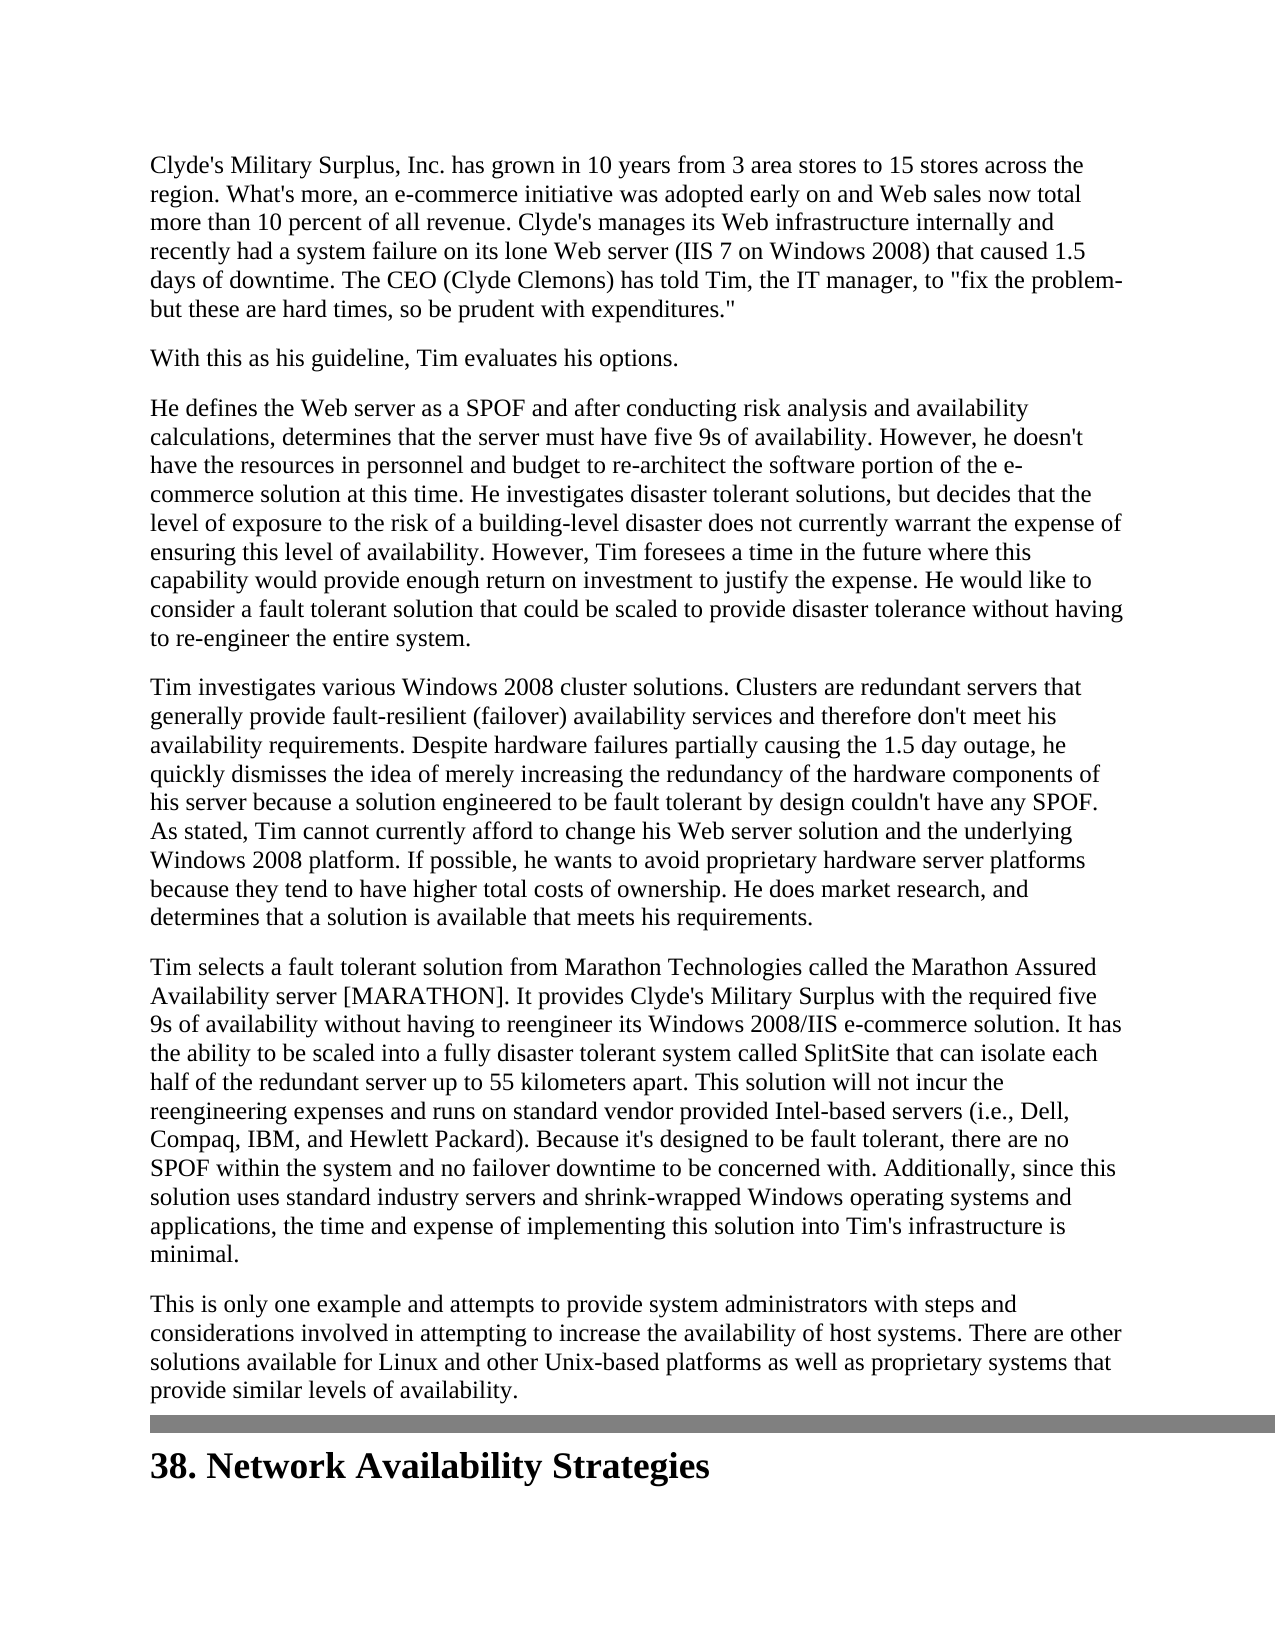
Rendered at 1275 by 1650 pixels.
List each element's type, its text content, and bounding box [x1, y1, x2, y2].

text Clyde's Military Surplus, Inc. has grown in 10 years from 3 area stores to 15 stores across the region. What's more, an e-commerce initiative was adopted early on and Web sales now total more than 10 percent of all revenue. Clyde's manages its Web infrastructure internally and recently had a system failure on its lone Web server (IIS 7 on Windows 2008) that caused 1.5 days of downtime. The CEO (Clyde Clemons) has told Tim, the IT manager, to "fix the problem-but these are hard times, so be prudent with expenditures." [150, 150, 1125, 322]
text This is only one example and attempts to provide system administrators with steps and considerations involved in attempting to increase the availability of host systems. There are other solutions available for Linux and other Unix-based platforms as well as proprietary systems that provide similar levels of availability. [150, 1289, 1125, 1404]
text With this as his guideline, Tim evaluates his options. [150, 343, 1125, 372]
text He defines the Web server as a SPOF and after conducting risk analysis and availability calculations, determines that the server must have five 9s of availability. However, he doesn't have the resources in personnel and budget to re-architect the software portion of the e-commerce solution at this time. He investigates disaster tolerant solutions, but decides that the level of exposure to the risk of a building-level disaster does not currently warrant the expense of ensuring this level of availability. However, Tim foresees a time in the future where this capability would provide enough return on investment to justify the expense. He would like to consider a fault tolerant solution that could be scaled to provide disaster tolerance without having to re-engineer the entire system. [150, 393, 1125, 652]
subtitle 38. Network Availability Strategies [150, 1444, 1125, 1487]
text Tim investigates various Windows 2008 cluster solutions. Clusters are redundant servers that generally provide fault-resilient (failover) availability services and therefore don't meet his availability requirements. Despite hardware failures partially causing the 1.5 day outage, he quickly dismisses the idea of merely increasing the redundancy of the hardware components of his server because a solution engineered to be fault tolerant by design couldn't have any SPOF. As stated, Tim cannot currently afford to change his Web server solution and the underlying Windows 2008 platform. If possible, he wants to avoid proprietary hardware server platforms because they tend to have higher total costs of ownership. He does market research, and determines that a solution is available that meets his requirements. [150, 672, 1125, 931]
text Tim selects a fault tolerant solution from Marathon Technologies called the Marathon Assured Availability server [MARATHON]. It provides Clyde's Military Surplus with the required five 9s of availability without having to reengineer its Windows 2008/IIS e-commerce solution. It has the ability to be scaled into a fully disaster tolerant system called SplitSite that can isolate each half of the redundant server up to 55 kilometers apart. This solution will not incur the reengineering expenses and runs on standard vendor provided Intel-based servers (i.e., Dell, Compaq, IBM, and Hewlett Packard). Because it's designed to be fault tolerant, there are no SPOF within the system and no failover downtime to be concerned with. Additionally, since this solution uses standard industry servers and shrink-wrapped Windows operating systems and applications, the time and expense of implementing this solution into Tim's infrastructure is minimal. [150, 952, 1125, 1268]
